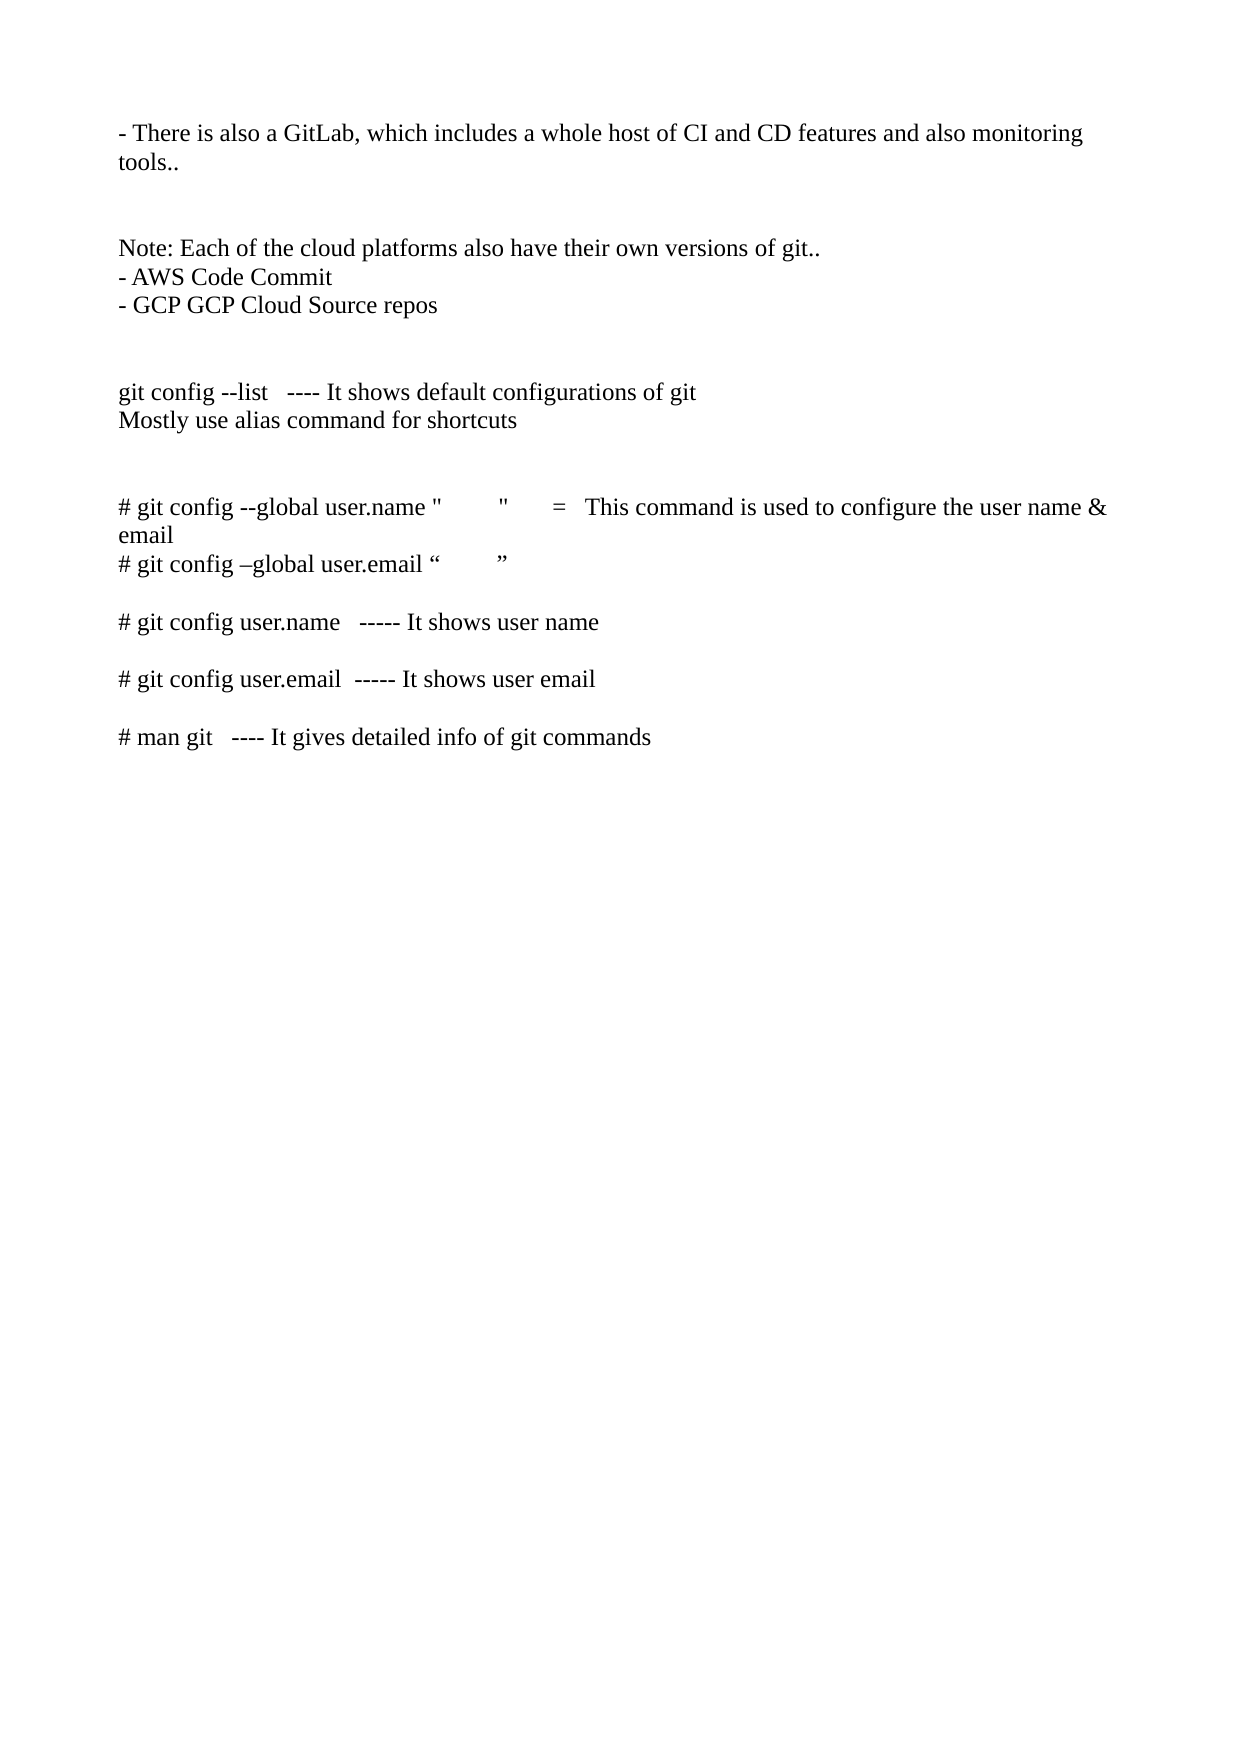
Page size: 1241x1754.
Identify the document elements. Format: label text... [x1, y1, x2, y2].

text # git config user.name ----- It shows user name [118, 607, 1122, 636]
text - AWS Code Commit [118, 262, 1122, 291]
text # git config user.email ----- It shows user email [118, 664, 1122, 693]
text # git config --global user.name " " = This command is used to configure the user name & email [118, 492, 1122, 549]
text - GCP GCP Cloud Source repos [118, 291, 1122, 319]
text Note: Each of the cloud platforms also have their own versions of git.. [118, 233, 1122, 262]
text # man git ---- It gives detailed info of git commands [118, 722, 1122, 751]
text - There is also a GitLab, which includes a whole host of CI and CD features and also monitoring tools.. [118, 118, 1122, 176]
text Mostly use alias command for shortcuts [118, 406, 1122, 434]
text git config --list ---- It shows default configurations of git [118, 377, 1122, 406]
text # git config –global user.email “ ” [118, 549, 1122, 578]
